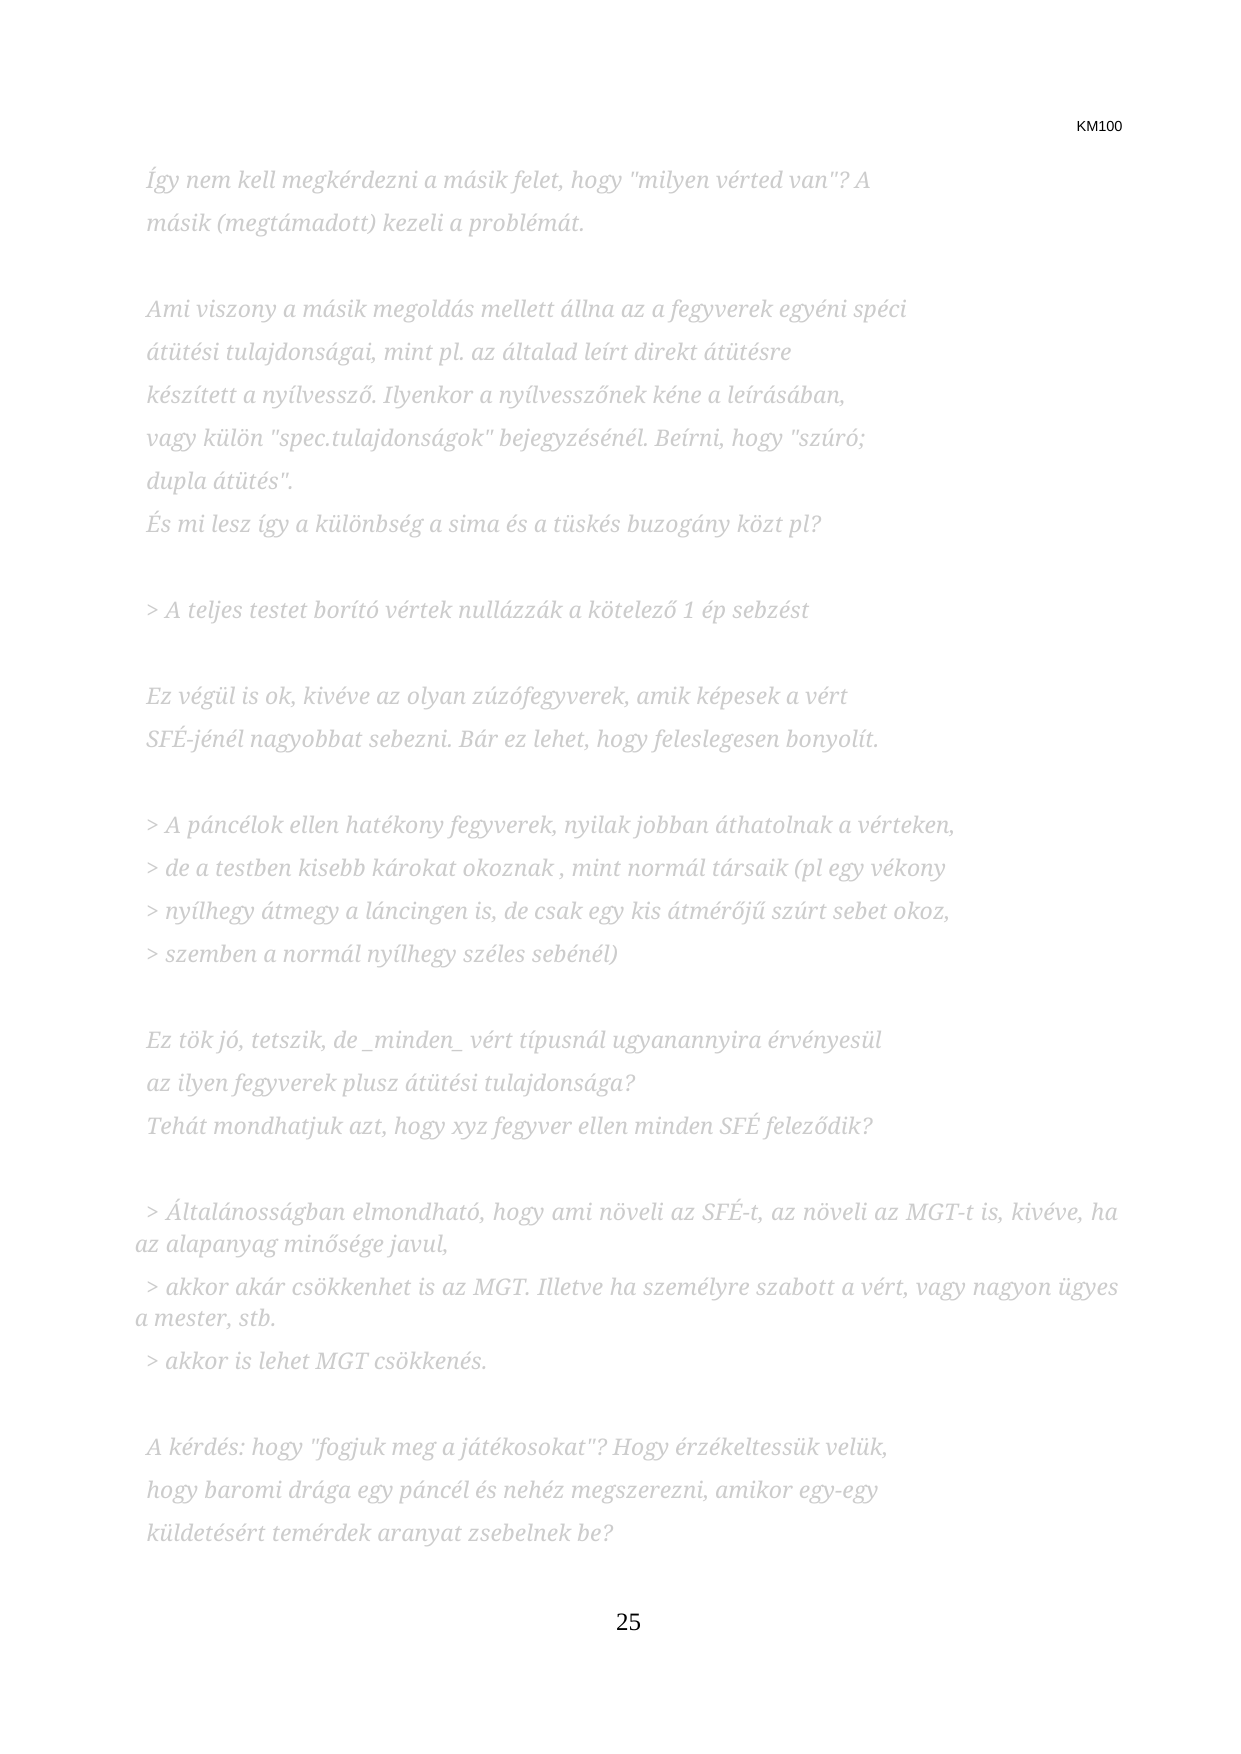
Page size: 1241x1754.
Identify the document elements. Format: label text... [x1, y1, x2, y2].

text hogy baromi drága egy páncél és nehéz megszerezni, amikor egy-egy [134, 1474, 1122, 1505]
text Tehát mondhatjuk azt, hogy xyz fegyver ellen minden SFÉ feleződik? [134, 1110, 1122, 1142]
text az ilyen fegyverek plusz átütési tulajdonsága? [134, 1067, 1122, 1098]
text Ami viszony a másik megoldás mellett állna az a fegyverek egyéni spéci [134, 293, 1122, 324]
text > akkor is lehet MGT csökkenés. [134, 1345, 1122, 1376]
text > A teljes testet borító vértek nullázzák a kötelező 1 ép sebzést [134, 594, 1122, 625]
text > nyílhegy átmegy a láncingen is, de csak egy kis átmérőjű szúrt sebet okoz, [134, 895, 1122, 926]
text A kérdés: hogy "fogjuk meg a játékosokat"? Hogy érzékeltessük velük, [134, 1431, 1122, 1462]
text > A páncélok ellen hatékony fegyverek, nyilak jobban áthatolnak a vérteken, [134, 809, 1122, 840]
text Ez végül is ok, kivéve az olyan zúzófegyverek, amik képesek a vért [134, 680, 1122, 711]
text dupla átütés". [134, 465, 1122, 496]
text SFÉ-jénél nagyobbat sebezni. Bár ez lehet, hogy feleslegesen bonyolít. [134, 723, 1122, 754]
text átütési tulajdonságai, mint pl. az általad leírt direkt átütésre [134, 336, 1122, 367]
text > de a testben kisebb károkat okoznak , mint normál társaik (pl egy vékony [134, 852, 1122, 883]
text > szemben a normál nyílhegy széles sebénél) [134, 938, 1122, 969]
text Így nem kell megkérdezni a másik felet, hogy "milyen vérted van"? A [134, 164, 1122, 195]
text > akkor akár csökkenhet is az MGT. Illetve ha személyre szabott a vért, vagy nagyon ügyes a mester, stb. [134, 1271, 1122, 1333]
text küldetésért temérdek aranyat zsebelnek be? [134, 1517, 1122, 1548]
text másik (megtámadott) kezeli a problémát. [134, 207, 1122, 238]
text készített a nyílvessző. Ilyenkor a nyílvesszőnek kéne a leírásában, [134, 379, 1122, 410]
text > Általánosságban elmondható, hogy ami növeli az SFÉ-t, az növeli az MGT-t is, kivéve, ha az alapanyag minősége javul, [134, 1196, 1122, 1259]
text vagy külön "spec.tulajdonságok" bejegyzésénél. Beírni, hogy "szúró; [134, 422, 1122, 453]
text És mi lesz így a különbség a sima és a tüskés buzogány közt pl? [134, 508, 1122, 539]
text Ez tök jó, tetszik, de _minden_ vért típusnál ugyanannyira érvényesül [134, 1024, 1122, 1056]
